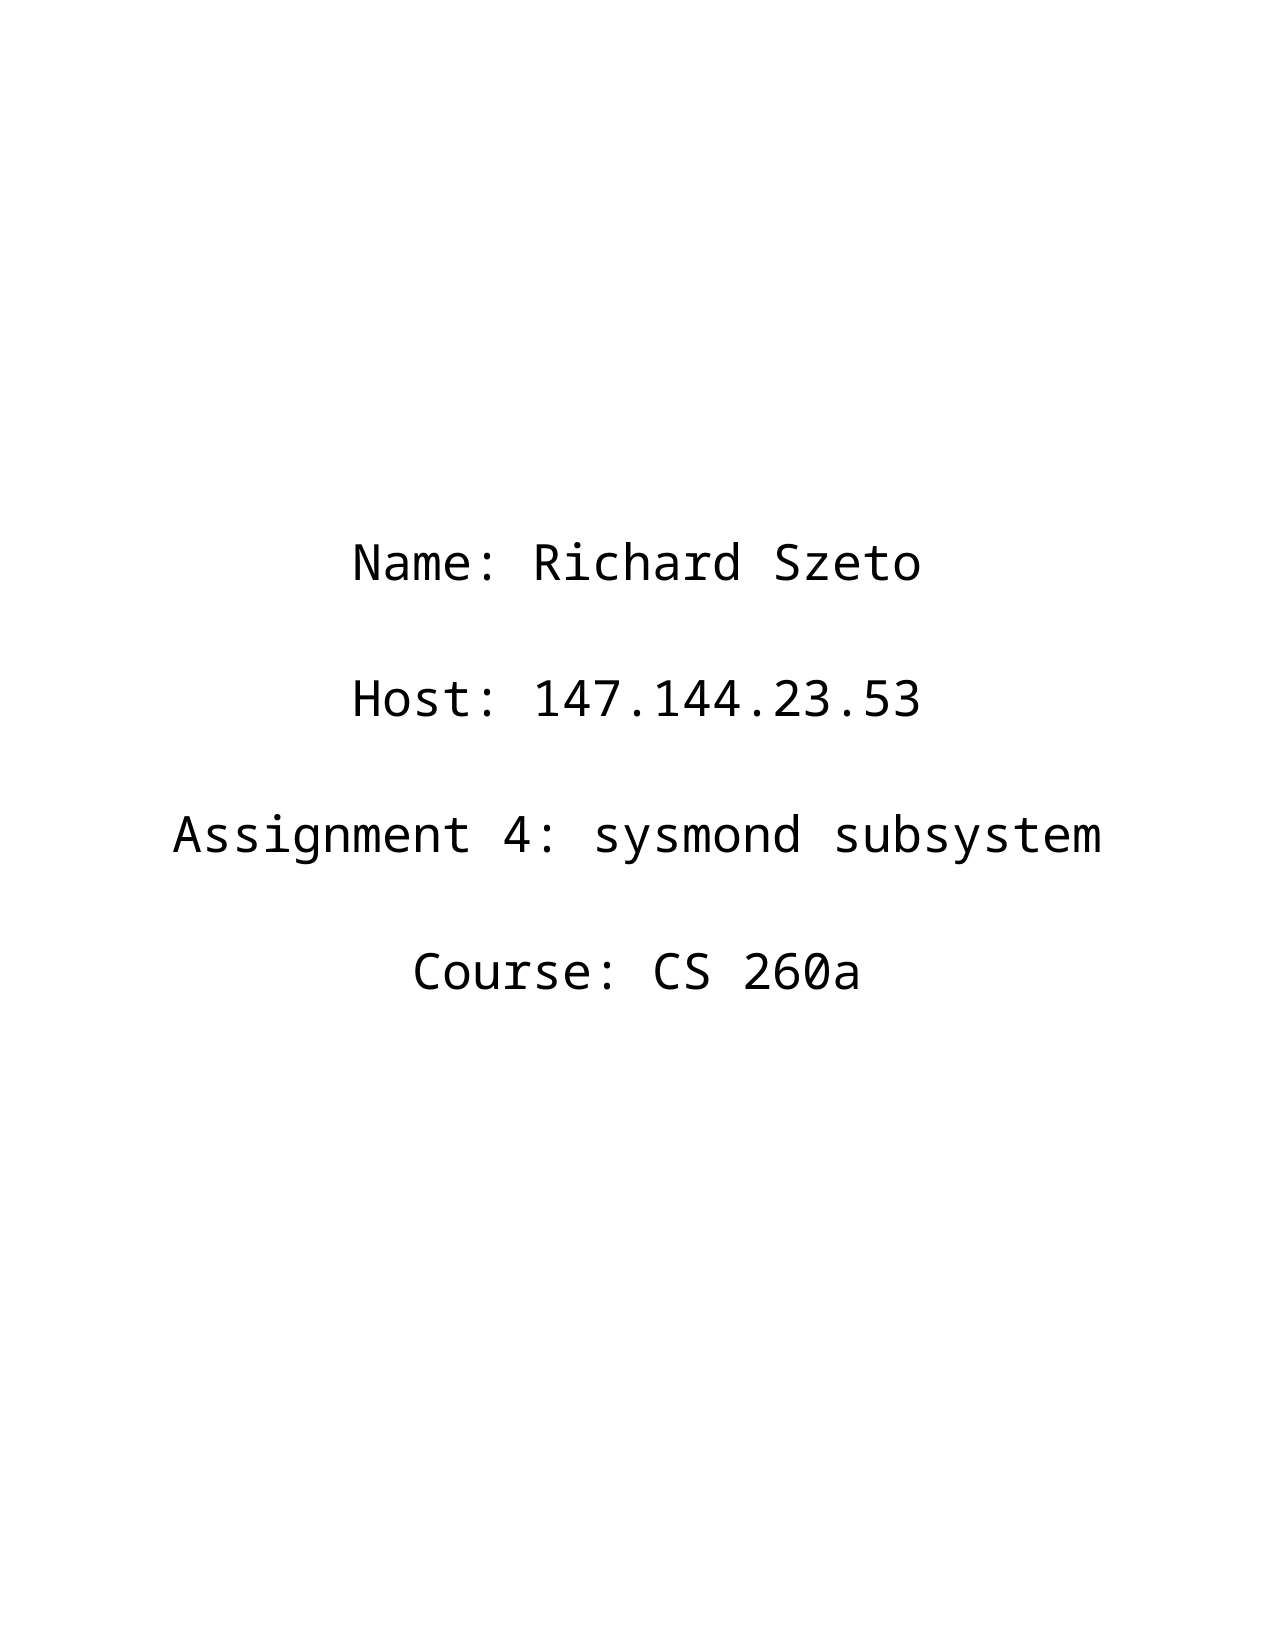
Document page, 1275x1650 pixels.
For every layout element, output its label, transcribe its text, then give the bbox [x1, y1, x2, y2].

text Name: Richard Szeto [118, 527, 1157, 595]
text Host: 147.144.23.53 [118, 663, 1157, 731]
text Course: CS 260a [118, 936, 1157, 1004]
text Assignment 4: sysmond subsystem [118, 799, 1157, 867]
